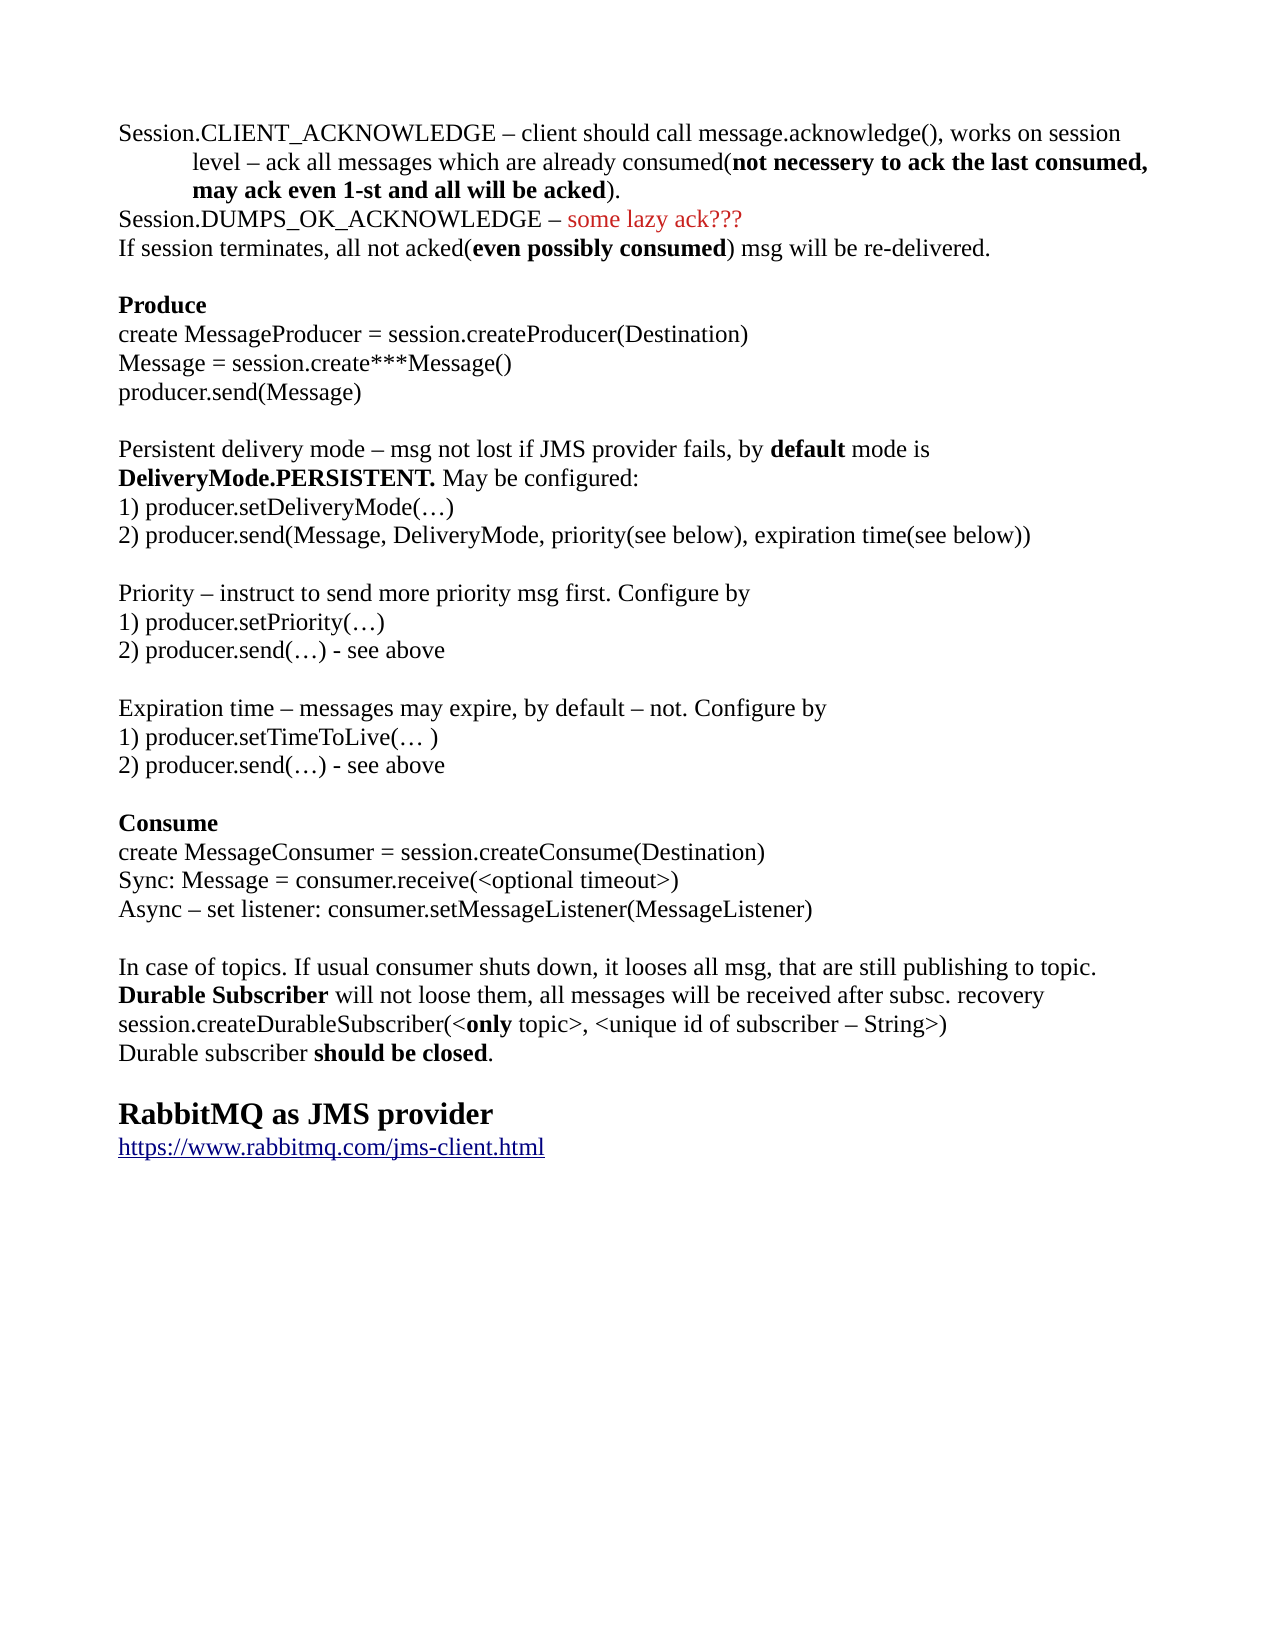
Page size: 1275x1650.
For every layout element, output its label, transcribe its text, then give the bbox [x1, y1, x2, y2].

text Consume [118, 808, 1157, 837]
text 1) producer.setPriority(…) [118, 607, 1157, 636]
text create MessageConsumer = session.createConsume(Destination) [118, 837, 1157, 866]
text In case of topics. If usual consumer shuts down, it looses all msg, that are still publishing to topic. Durable Subscriber will not loose them, all messages will be received after subsc. recovery [118, 952, 1157, 1009]
text Sync: Message = consumer.receive(<optional timeout>) [118, 866, 1157, 894]
text RabbitMQ as JMS provider [118, 1096, 1157, 1132]
text Async – set listener: consumer.setMessageListener(MessageListener) [118, 894, 1157, 923]
text session.createDurableSubscriber(<only topic>, <unique id of subscriber – String>) [118, 1009, 1157, 1038]
text Persistent delivery mode – msg not lost if JMS provider fails, by default mode is DeliveryMode.PERSISTENT. May be configured: [118, 434, 1157, 492]
text Produce [118, 291, 1157, 319]
text 2) producer.send(Message, DeliveryMode, priority(see below), expiration time(see below)) [118, 521, 1157, 549]
text create MessageProducer = session.createProducer(Destination) [118, 319, 1157, 348]
text 2) producer.send(…) - see above [118, 751, 1157, 779]
text Session.DUMPS_OK_ACKNOWLEDGE – some lazy ack??? [118, 204, 1157, 233]
text 1) producer.setDeliveryMode(…) [118, 492, 1157, 521]
text Message = session.create***Message() [118, 348, 1157, 377]
text producer.send(Message) [118, 377, 1157, 406]
text 1) producer.setTimeToLive(… ) [118, 722, 1157, 751]
text https://www.rabbitmq.com/jms-client.html [118, 1132, 1157, 1160]
text If session terminates, all not acked(even possibly consumed) msg will be re-delivered. [118, 233, 1157, 262]
text Priority – instruct to send more priority msg first. Configure by [118, 578, 1157, 607]
text 2) producer.send(…) - see above [118, 636, 1157, 664]
text Session.CLIENT_ACKNOWLEDGE – client should call message.acknowledge(), works on session level – ack all messages which are already consumed(not necessery to ack the last consumed, may ack even 1-st and all will be acked). [118, 118, 1157, 204]
text Expiration time – messages may expire, by default – not. Configure by [118, 693, 1157, 722]
text Durable subscriber should be closed. [118, 1038, 1157, 1067]
